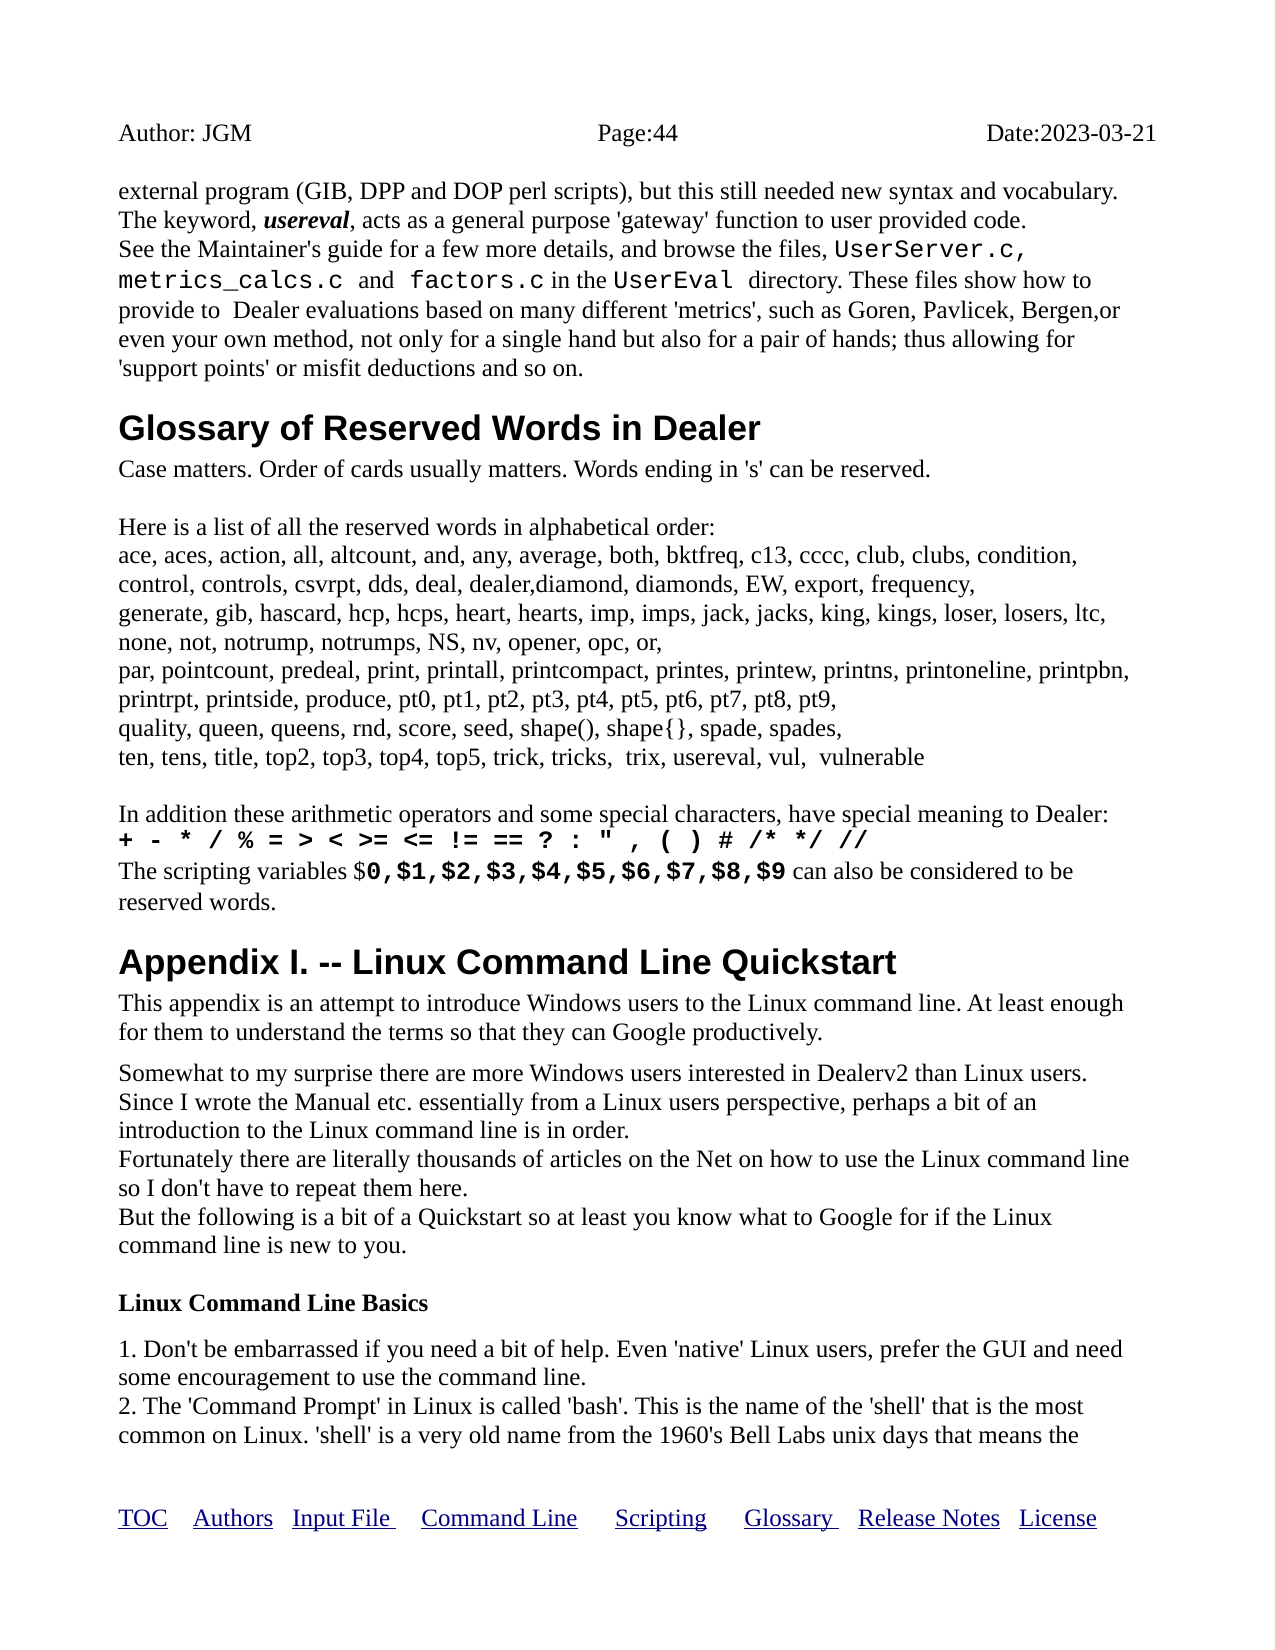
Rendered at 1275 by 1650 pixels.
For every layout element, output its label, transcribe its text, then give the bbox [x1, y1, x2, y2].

text This appendix is an attempt to introduce Windows users to the Linux command line. At least enough for them to understand the terms so that they can Google productively. [118, 988, 1157, 1046]
text generate, gib, hascard, hcp, hcps, heart, hearts, imp, imps, jack, jacks, king, kings, loser, losers, ltc, [118, 598, 1157, 627]
text Somewhat to my surprise there are more Windows users interested in Dealerv2 than Linux users. Since I wrote the Manual etc. essentially from a Linux users perspective, perhaps a bit of an introduction to the Linux command line is in order. Fortunately there are literally thousands of articles on the Net on how to use the Linux command line so I don't have to repeat them here. But the following is a bit of a Quickstart so at least you know what to Google for if the Linux command line is new to you. [118, 1058, 1157, 1259]
text ten, tens, title, top2, top3, top4, top5, trick, tricks, trix, usereval, vul, vulnerable [118, 742, 1157, 770]
text none, not, notrump, notrumps, NS, nv, opener, opc, or, [118, 627, 1157, 655]
text In addition these arithmetic operators and some special characters, have special meaning to Dealer: [118, 799, 1157, 828]
text ace, aces, action, all, altcount, and, any, average, both, bktfreq, c13, cccc, club, clubs, condition, control, controls, csvrpt, dds, deal, dealer,diamond, diamonds, EW, export, frequency, [118, 540, 1157, 598]
subtitle Glossary of Reserved Words in Dealer [118, 407, 1157, 448]
text quality, queen, queens, rnd, score, seed, shape(), shape{}, spade, spades, [118, 713, 1157, 742]
text Case matters. Order of cards usually matters. Words ending in 's' can be reserved. [118, 454, 1157, 483]
text 1. Don't be embarrassed if you need a bit of help. Even 'native' Linux users, prefer the GUI and need some encouragement to use the command line. 2. The 'Command Prompt' in Linux is called 'bash'. This is the name of the 'shell' that is the most common on Linux. 'shell' is a very old name from the 1960's Bell Labs unix days that means the [118, 1334, 1157, 1449]
subtitle Linux Command Line Basics [118, 1288, 1157, 1317]
text See the Maintainer's guide for a few more details, and browse the files, UserServer.c, metrics_calcs.c and factors.c in the UserEval directory. These files show how to provide to Dealer evaluations based on many different 'metrics', such as Goren, Pavlicek, Bergen,or even your own method, not only for a single hand but also for a pair of hands; thus allowing for 'support points' or misfit deductions and so on. [118, 234, 1157, 382]
subtitle Appendix I. -- Linux Command Line Quickstart [118, 941, 1157, 982]
text par, pointcount, predeal, print, printall, printcompact, printes, printew, printns, printoneline, printpbn, printrpt, printside, produce, pt0, pt1, pt2, pt3, pt4, pt5, pt6, pt7, pt8, pt9, [118, 655, 1157, 713]
text The scripting variables $0,$1,$2,$3,$4,$5,$6,$7,$8,$9 can also be considered to be reserved words. [118, 856, 1157, 916]
text Here is a list of all the reserved words in alphabetical order: [118, 512, 1157, 540]
text external program (GIB, DPP and DOP perl scripts), but this still needed new syntax and vocabulary. The keyword, usereval, acts as a general purpose 'gateway' function to user provided code. [118, 176, 1157, 234]
text + - * / % = > < >= <= != == ? : " , ( ) # /* */ // [118, 828, 1157, 856]
